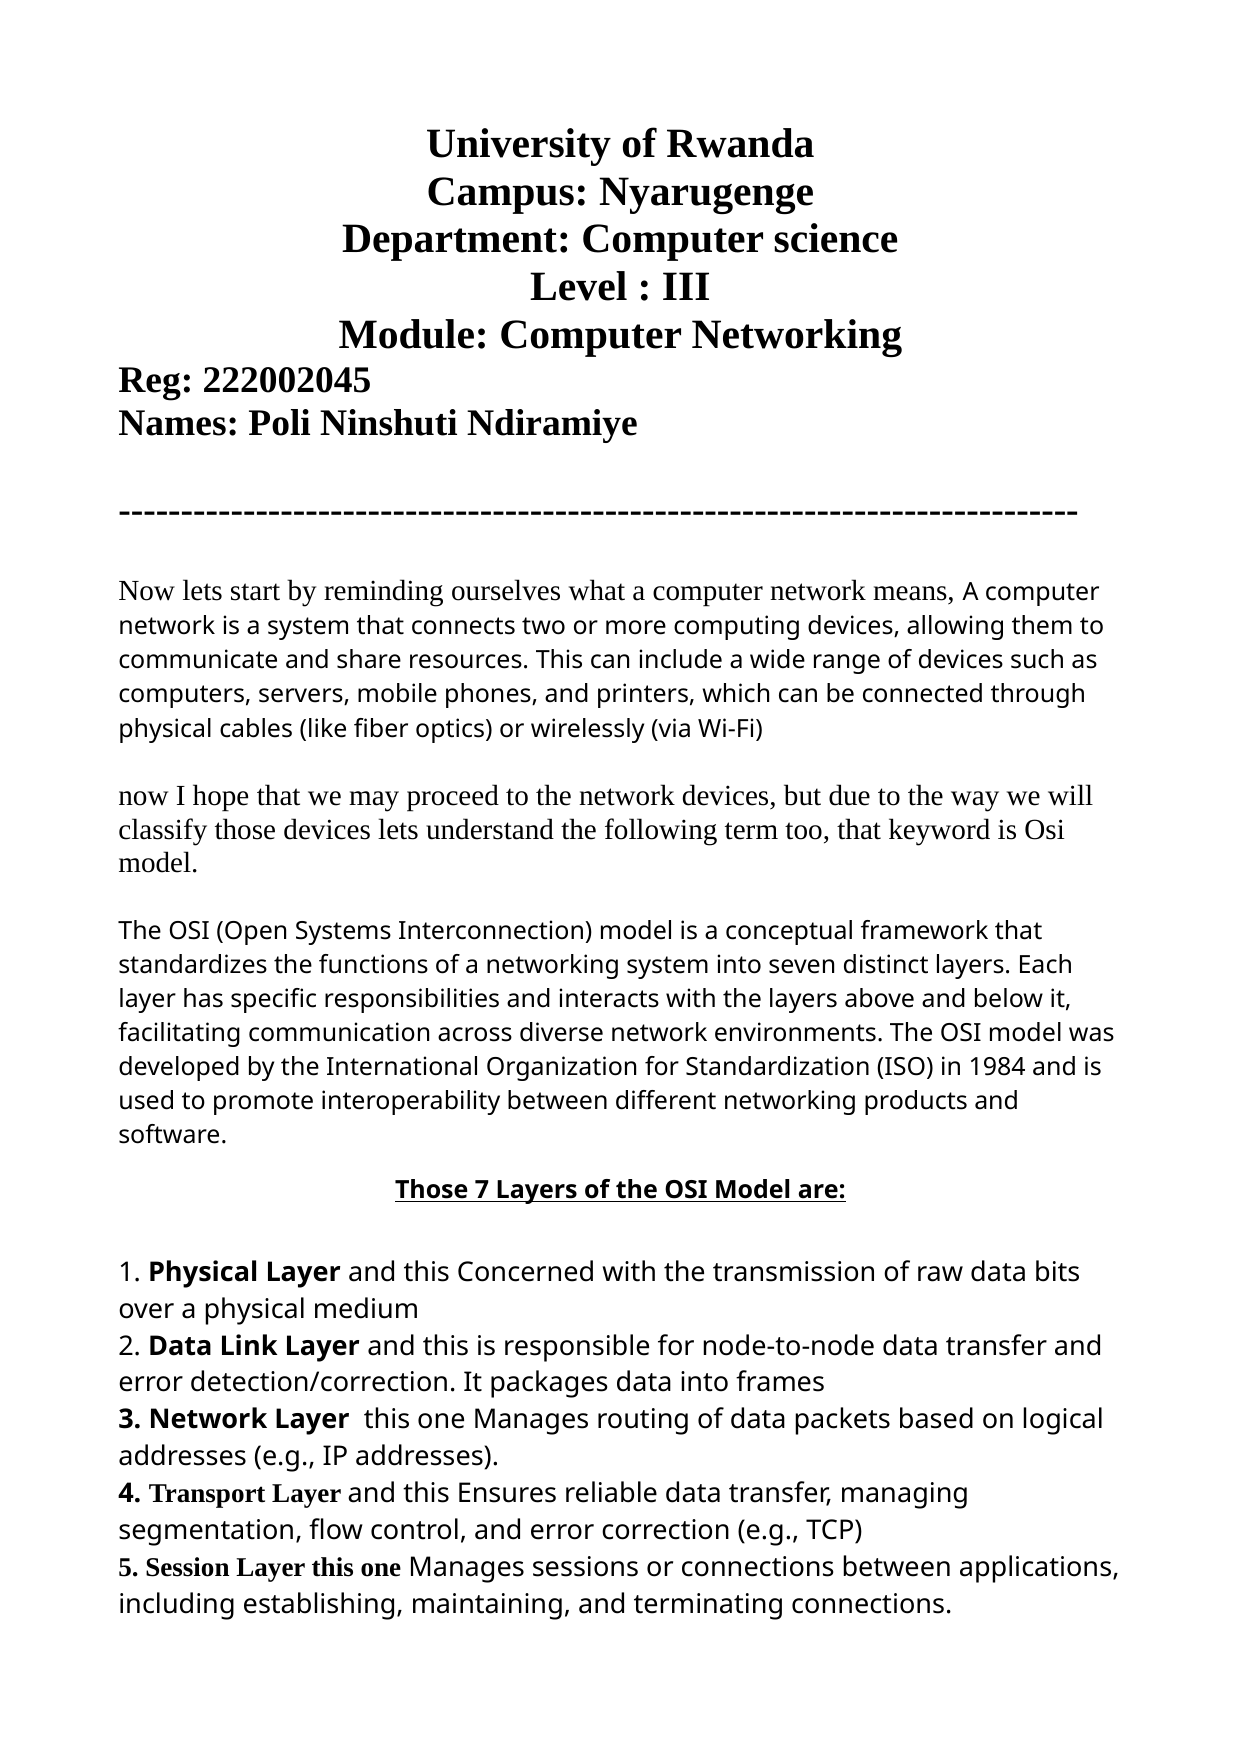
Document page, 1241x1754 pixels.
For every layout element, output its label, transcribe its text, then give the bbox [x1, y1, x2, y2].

text Module: Computer Networking [118, 310, 1122, 358]
text 1. Physical Layer and this Concerned with the transmission of raw data bits over a physical medium [118, 1252, 1122, 1326]
text 2. Data Link Layer and this is responsible for node-to-node data transfer and error detection/correction. It packages data into frames [118, 1326, 1122, 1400]
text Level : III [118, 262, 1122, 310]
text Now lets start by reminding ourselves what a computer network means, A computer network is a system that connects two or more computing devices, allowing them to communicate and share resources. This can include a wide range of devices such as computers, servers, mobile phones, and printers, which can be connected through physical cables (like fiber optics) or wirelessly (via Wi-Fi) [118, 573, 1122, 745]
text 3. Network Layer this one Manages routing of data packets based on logical addresses (e.g., IP addresses). [118, 1400, 1122, 1473]
text 5. Session Layer this one Manages sessions or connections between applications, including establishing, maintaining, and terminating connections. [118, 1547, 1122, 1621]
text Names: Poli Ninshuti Ndiramiye [118, 401, 1122, 444]
text now I hope that we may proceed to the network devices, but due to the way we will classify those devices lets understand the following term too, that keyword is Osi model. [118, 778, 1122, 879]
text University of Rwanda [118, 118, 1122, 166]
text The OSI (Open Systems Interconnection) model is a conceptual framework that standardizes the functions of a networking system into seven distinct layers. Each layer has specific responsibilities and interacts with the layers above and below it, facilitating communication across diverse network environments. The OSI model was developed by the International Organization for Standardization (ISO) in 1984 and is used to promote interoperability between different networking products and software. [118, 912, 1122, 1151]
text 4. Transport Layer and this Ensures reliable data transfer, managing segmentation, flow control, and error correction (e.g., TCP) [118, 1473, 1122, 1547]
text Reg: 222002045 [118, 358, 1122, 401]
text Department: Computer science [118, 214, 1122, 262]
subtitle Those 7 Layers of the OSI Model are: [118, 1172, 1122, 1206]
text Campus: Nyarugenge [118, 166, 1122, 214]
text ----------------------------------------------------------------------------- [118, 487, 1122, 530]
